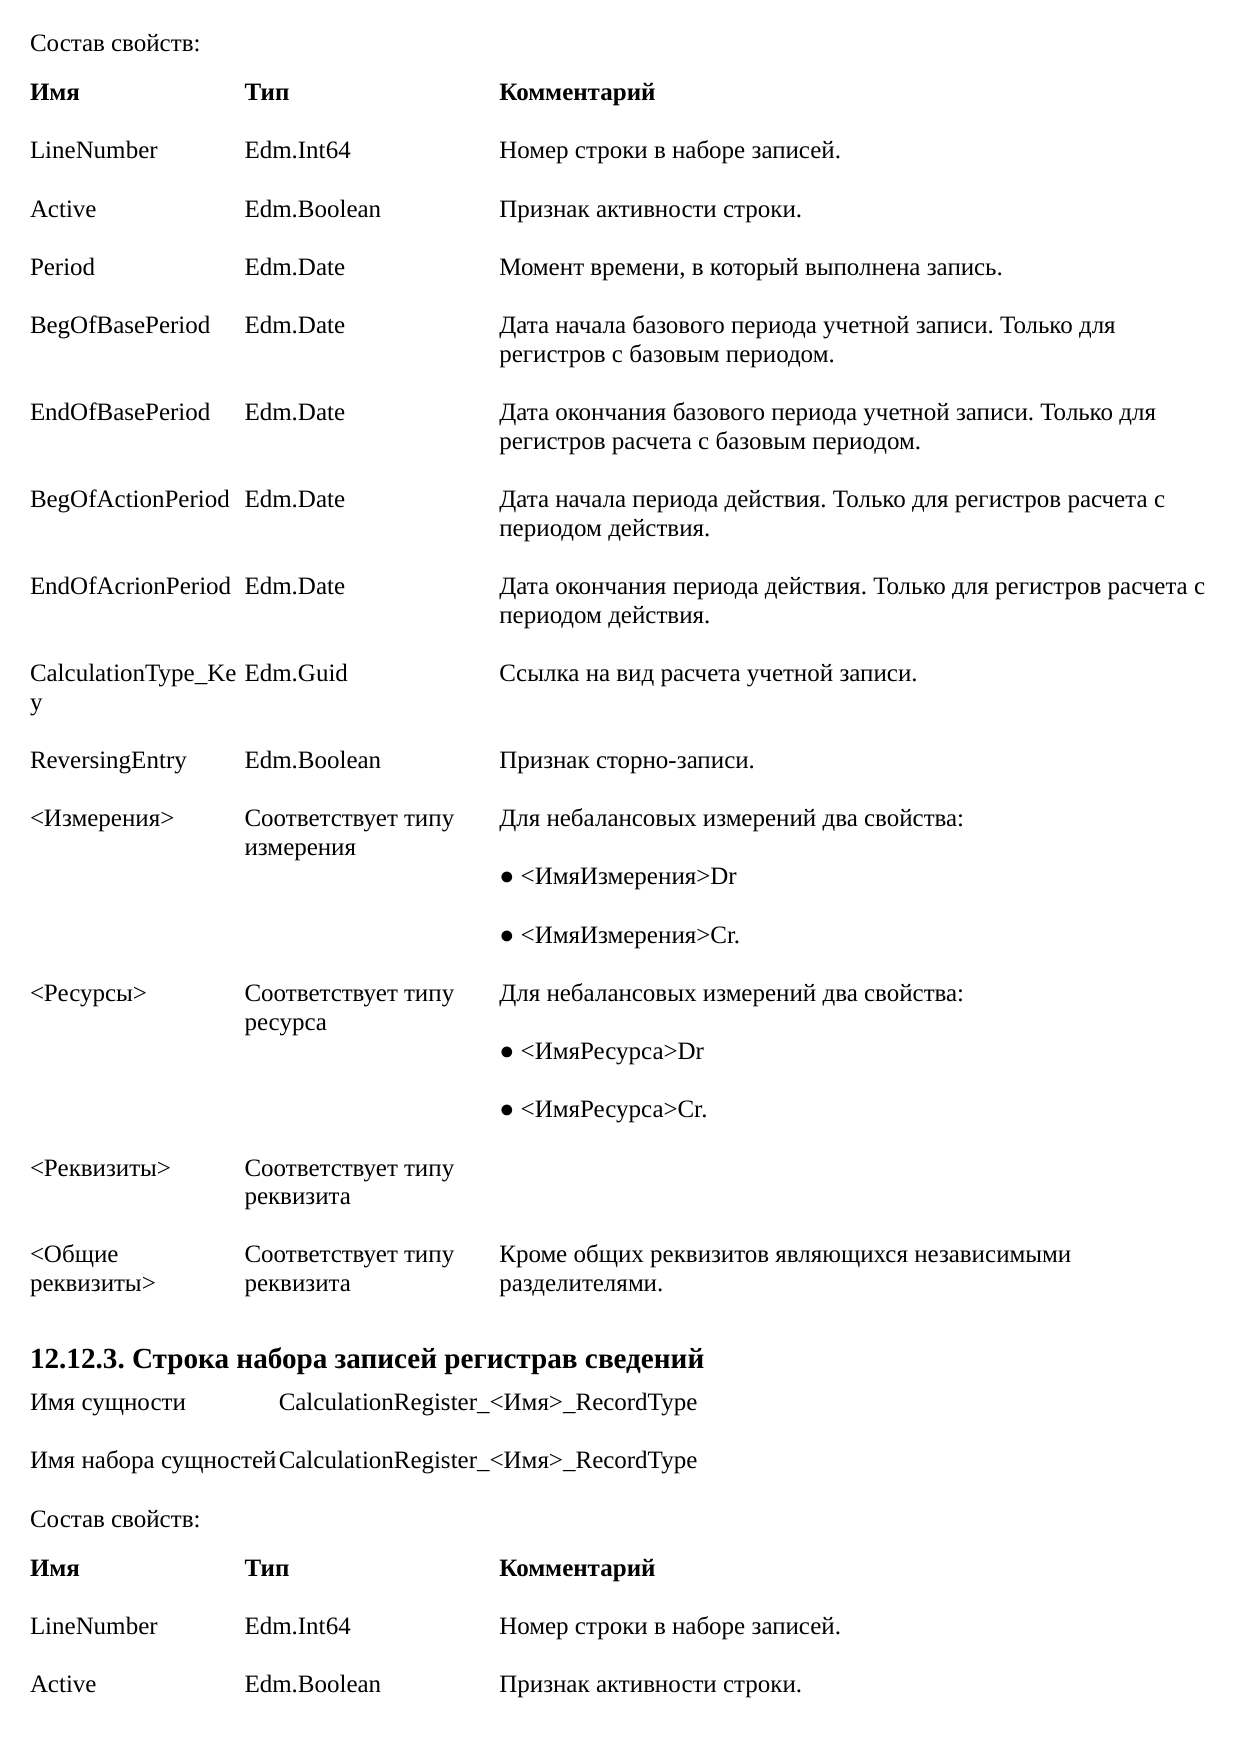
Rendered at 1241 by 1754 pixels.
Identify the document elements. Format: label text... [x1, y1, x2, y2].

table_cell BegOfActionPeriod [30, 484, 244, 571]
table_cell Edm.Date [244, 571, 499, 658]
table_header CalculationRegister_<Имя>_RecordType [279, 1387, 698, 1445]
table_cell Edm.Date [244, 397, 499, 484]
table_cell Period [30, 252, 244, 310]
table_cell Номер строки в наборе записей. [499, 1611, 1211, 1669]
table_header Имя [30, 1553, 244, 1611]
table_cell Edm.Date [244, 310, 499, 397]
table_cell <Реквизиты> [30, 1153, 244, 1239]
table_cell Кроме общих реквизитов являющихся независимыми разделителями. [499, 1240, 1211, 1327]
text Состав свойств: [30, 1504, 1211, 1532]
table_cell <Общие реквизиты> [30, 1240, 244, 1327]
table_cell Соответствует типу ресурса [244, 978, 499, 1153]
table_cell EndOfBasePeriod [30, 397, 244, 484]
table_cell Edm.Boolean [244, 745, 499, 803]
table_cell Признак сторно-записи. [499, 745, 1211, 803]
table_cell Edm.Date [244, 484, 499, 571]
table_cell Для небалансовых измерений два свойства: ● <ИмяИзмерения>Dr ● <ИмяИзмерения>Cr. [499, 803, 1211, 978]
table_cell Edm.Date [244, 252, 499, 310]
table_cell [499, 1153, 1211, 1239]
table_cell Признак активности строки. [499, 1669, 1211, 1727]
table_cell Соответствует типу реквизита [244, 1153, 499, 1239]
table_cell Дата начала периода действия. Только для регистров расчета с периодом действия. [499, 484, 1211, 571]
table_cell CalculationRegister_<Имя>_RecordType [279, 1445, 698, 1504]
table_cell Для небалансовых измерений два свойства: ● <ИмяРесурса>Dr ● <ИмяРесурса>Cr. [499, 978, 1211, 1153]
table_cell <Ресурсы> [30, 978, 244, 1153]
table_cell Active [30, 194, 244, 252]
table_cell Соответствует типу измерения [244, 803, 499, 978]
table_cell Момент времени, в который выполнена запись. [499, 252, 1211, 310]
table_header Имя [30, 77, 244, 135]
table_cell Edm.Guid [244, 658, 499, 745]
table_cell Edm.Int64 [244, 1611, 499, 1669]
table_cell Имя набора сущностей [30, 1445, 278, 1504]
text Состав свойств: [30, 28, 1211, 57]
table_cell Дата окончания периода действия. Только для регистров расчета с периодом действия. [499, 571, 1211, 658]
table_cell <Измерения> [30, 803, 244, 978]
table_cell Edm.Int64 [244, 135, 499, 194]
subtitle 12.12.3. Строка набора записей регистрав сведений [30, 1341, 1211, 1375]
table_header Комментарий [499, 1553, 1211, 1611]
table_cell EndOfAcrionPeriod [30, 571, 244, 658]
table_cell Номер строки в наборе записей. [499, 135, 1211, 194]
table_cell Active [30, 1669, 244, 1727]
table_header Имя сущности [30, 1387, 278, 1445]
table_cell CalculationType_Key [30, 658, 244, 745]
table_cell Дата окончания базового периода учетной записи. Только для регистров расчета с базовым периодом. [499, 397, 1211, 484]
table_header Тип [244, 77, 499, 135]
table_cell Edm.Boolean [244, 1669, 499, 1727]
table_cell Edm.Boolean [244, 194, 499, 252]
table_cell Соответствует типу реквизита [244, 1240, 499, 1327]
table_cell Ссылка на вид расчета учетной записи. [499, 658, 1211, 745]
table_header Тип [244, 1553, 499, 1611]
table_cell Дата начала базового периода учетной записи. Только для регистров с базовым периодом. [499, 310, 1211, 397]
table_cell ReversingEntry [30, 745, 244, 803]
table_cell BegOfBasePeriod [30, 310, 244, 397]
table_header Комментарий [499, 77, 1211, 135]
table_cell LineNumber [30, 135, 244, 194]
table_cell Признак активности строки. [499, 194, 1211, 252]
table_cell LineNumber [30, 1611, 244, 1669]
